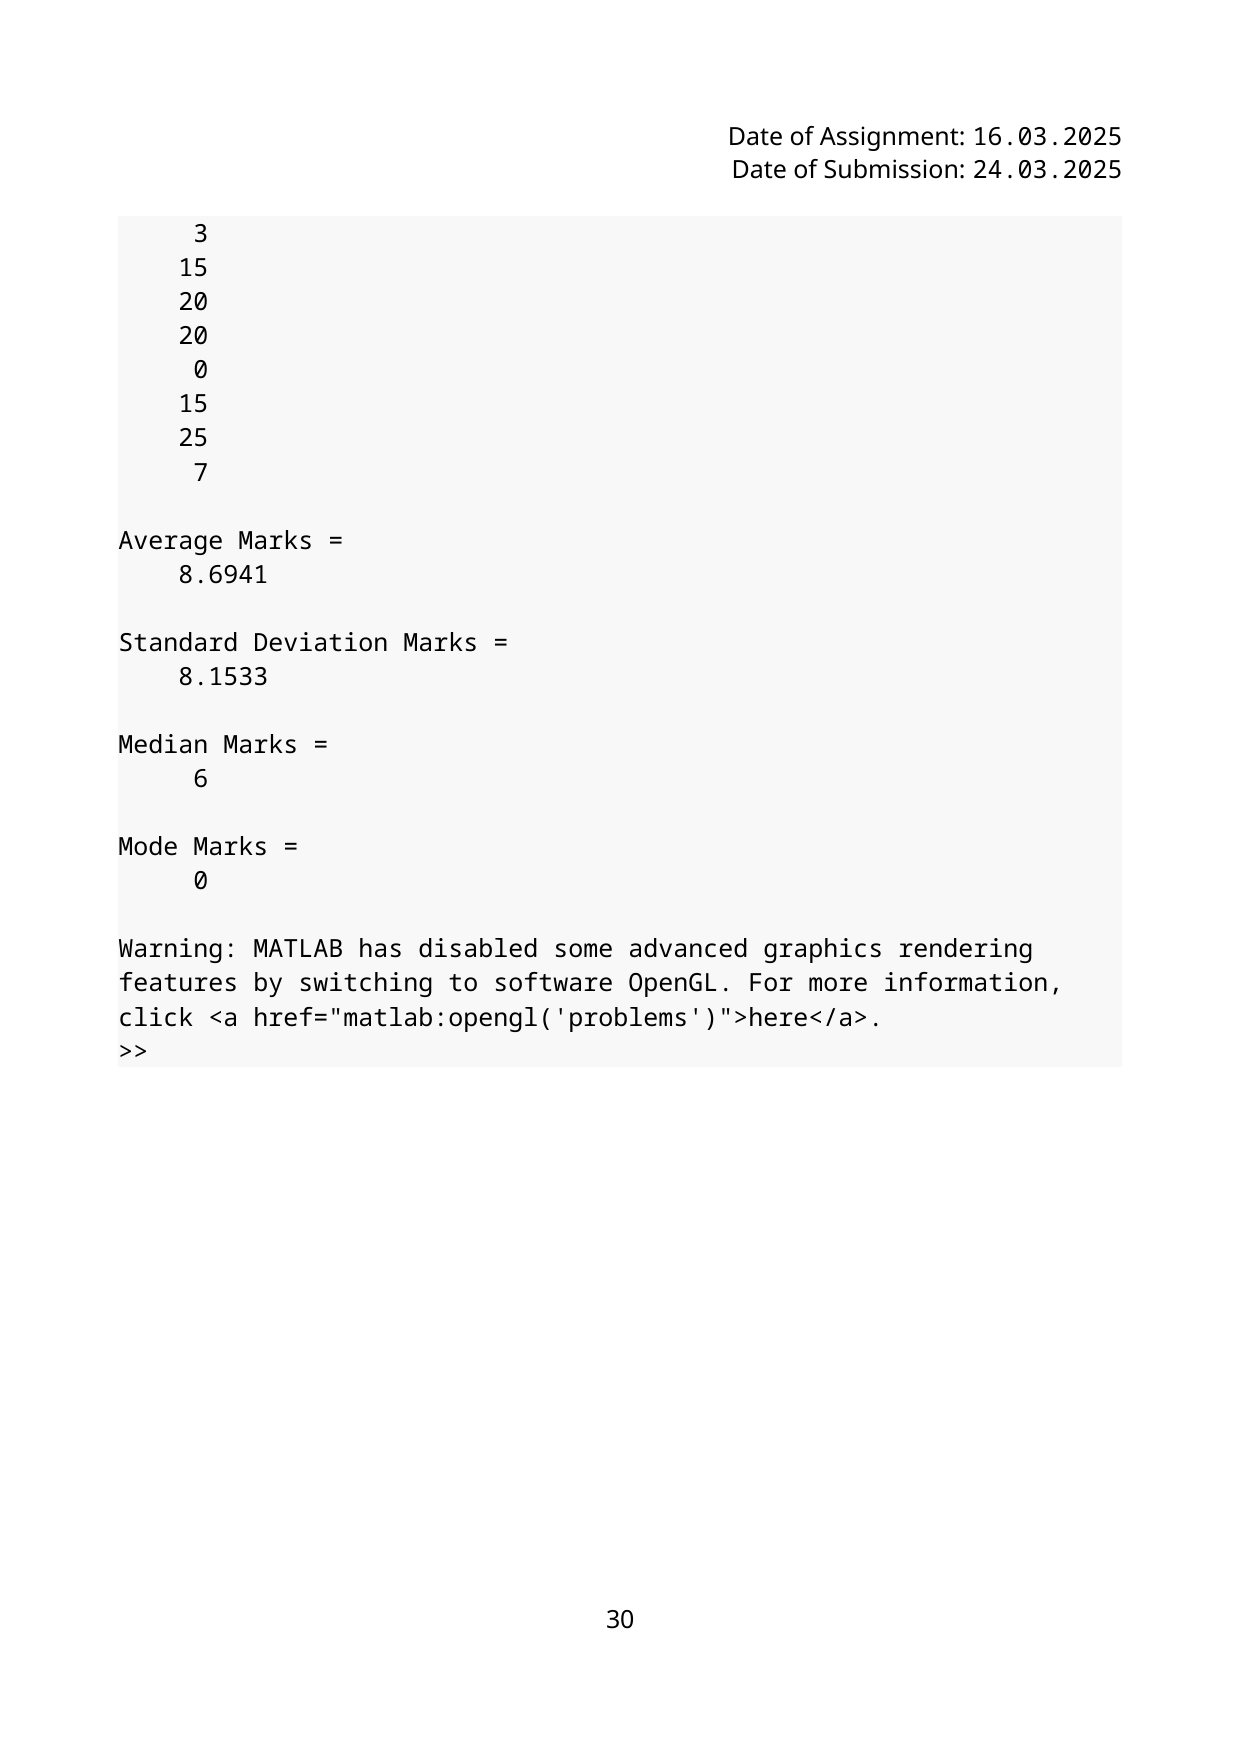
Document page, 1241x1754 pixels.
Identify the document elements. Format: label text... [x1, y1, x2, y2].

text Standard Deviation Marks = [118, 624, 1122, 658]
text Average Marks = [118, 522, 1122, 556]
text >> [118, 1033, 1122, 1067]
text 7 [118, 454, 1122, 488]
text 8.1533 [118, 658, 1122, 693]
text 25 [118, 420, 1122, 454]
text 15 [118, 250, 1122, 284]
text Mode Marks = [118, 829, 1122, 863]
text 0 [118, 352, 1122, 386]
text 15 [118, 386, 1122, 420]
text 8.6941 [118, 556, 1122, 590]
text 20 [118, 318, 1122, 352]
text Median Marks = [118, 727, 1122, 761]
text 20 [118, 284, 1122, 318]
text Warning: MATLAB has disabled some advanced graphics rendering features by switching to software OpenGL. For more information, click <a href="matlab:opengl('problems')">here</a>. [118, 931, 1122, 1033]
text 6 [118, 761, 1122, 795]
text 0 [118, 863, 1122, 897]
text 3 [118, 216, 1122, 250]
